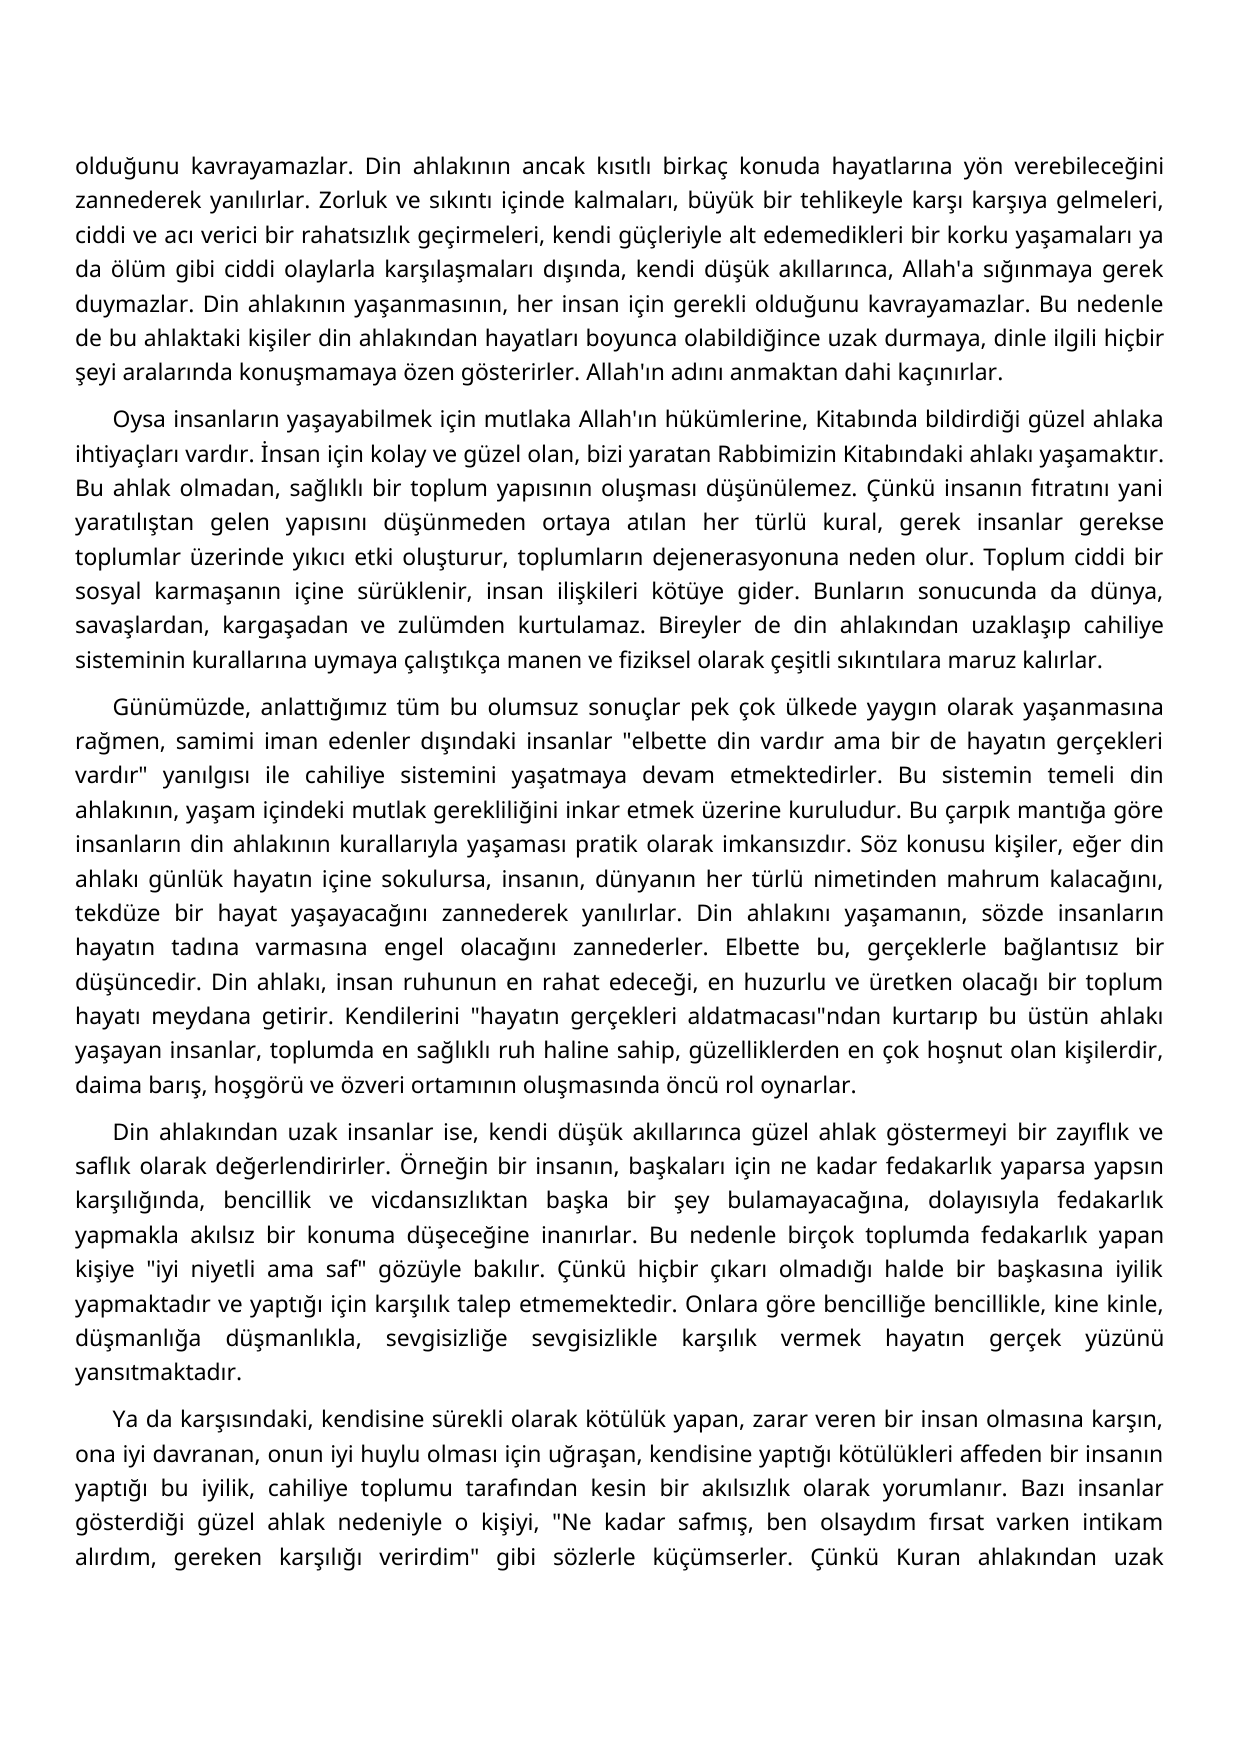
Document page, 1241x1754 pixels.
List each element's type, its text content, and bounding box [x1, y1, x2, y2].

text Din ahlakından uzak insanlar ise, kendi düşük akıllarınca güzel ahlak göstermeyi bir zayıflık ve saflık olarak değerlendirirler. Örneğin bir insanın, başkaları için ne kadar fedakarlık yaparsa yapsın karşılığında, bencillik ve vicdansızlıktan başka bir şey bulamayacağına, dolayısıyla fedakarlık yapmakla akılsız bir konuma düşeceğine inanırlar. Bu nedenle birçok toplumda fedakarlık yapan kişiye "iyi niyetli ama saf" gözüyle bakılır. Çünkü hiçbir çıkarı olmadığı halde bir başkasına iyilik yapmaktadır ve yaptığı için karşılık talep etmemektedir. Onlara göre bencilliğe bencillikle, kine kinle, düşmanlığa düşmanlıkla, sevgisizliğe sevgisizlikle karşılık vermek hayatın gerçek yüzünü yansıtmaktadır. [75, 1116, 1165, 1387]
text Günümüzde, anlattığımız tüm bu olumsuz sonuçlar pek çok ülkede yaygın olarak yaşanmasına rağmen, samimi iman edenler dışındaki insanlar "elbette din vardır ama bir de hayatın gerçekleri vardır" yanılgısı ile cahiliye sistemini yaşatmaya devam etmektedirler. Bu sistemin temeli din ahlakının, yaşam içindeki mutlak gerekliliğini inkar etmek üzerine kuruludur. Bu çarpık mantığa göre insanların din ahlakının kurallarıyla yaşaması pratik olarak imkansızdır. Söz konusu kişiler, eğer din ahlakı günlük hayatın içine sokulursa, insanın, dünyanın her türlü nimetinden mahrum kalacağını, tekdüze bir hayat yaşayacağını zannederek yanılırlar. Din ahlakını yaşamanın, sözde insanların hayatın tadına varmasına engel olacağını zannederler. Elbette bu, gerçeklerle bağlantısız bir düşüncedir. Din ahlakı, insan ruhunun en rahat edeceği, en huzurlu ve üretken olacağı bir toplum hayatı meydana getirir. Kendilerini "hayatın gerçekleri aldatmacası"ndan kurtarıp bu üstün ahlakı yaşayan insanlar, toplumda en sağlıklı ruh haline sahip, güzelliklerden en çok hoşnut olan kişilerdir, daima barış, hoşgörü ve özveri ortamının oluşmasında öncü rol oynarlar. [75, 691, 1165, 1100]
text Oysa insanların yaşayabilmek için mutlaka Allah'ın hükümlerine, Kitabında bildirdiği güzel ahlaka ihtiyaçları vardır. İnsan için kolay ve güzel olan, bizi yaratan Rabbimizin Kitabındaki ahlakı yaşamaktır. Bu ahlak olmadan, sağlıklı bir toplum yapısının oluşması düşünülemez. Çünkü insanın fıtratını yani yaratılıştan gelen yapısını düşünmeden ortaya atılan her türlü kural, gerek insanlar gerekse toplumlar üzerinde yıkıcı etki oluşturur, toplumların dejenerasyonuna neden olur. Toplum ciddi bir sosyal karmaşanın içine sürüklenir, insan ilişkileri kötüye gider. Bunların sonucunda da dünya, savaşlardan, kargaşadan ve zulümden kurtulamaz. Bireyler de din ahlakından uzaklaşıp cahiliye sisteminin kurallarına uymaya çalıştıkça manen ve fiziksel olarak çeşitli sıkıntılara maruz kalırlar. [75, 403, 1165, 675]
text olduğunu kavrayamazlar. Din ahlakının ancak kısıtlı birkaç konuda hayatlarına yön verebileceğini zannederek yanılırlar. Zorluk ve sıkıntı içinde kalmaları, büyük bir tehlikeyle karşı karşıya gelmeleri, ciddi ve acı verici bir rahatsızlık geçirmeleri, kendi güçleriyle alt edemedikleri bir korku yaşamaları ya da ölüm gibi ciddi olaylarla karşılaşmaları dışında, kendi düşük akıllarınca, Allah'a sığınmaya gerek duymazlar. Din ahlakının yaşanmasının, her insan için gerekli olduğunu kavrayamazlar. Bu nedenle de bu ahlaktaki kişiler din ahlakından hayatları boyunca olabildiğince uzak durmaya, dinle ilgili hiçbir şeyi aralarında konuşmamaya özen gösterirler. Allah'ın adını anmaktan dahi kaçınırlar. [75, 150, 1165, 387]
text Ya da karşısındaki, kendisine sürekli olarak kötülük yapan, zarar veren bir insan olmasına karşın, ona iyi davranan, onun iyi huylu olması için uğraşan, kendisine yaptığı kötülükleri affeden bir insanın yaptığı bu iyilik, cahiliye toplumu tarafından kesin bir akılsızlık olarak yorumlanır. Bazı insanlar gösterdiği güzel ahlak nedeniyle o kişiyi, "Ne kadar safmış, ben olsaydım fırsat varken intikam alırdım, gereken karşılığı verirdim" gibi sözlerle küçümserler. Çünkü Kuran ahlakından uzak [75, 1403, 1165, 1572]
